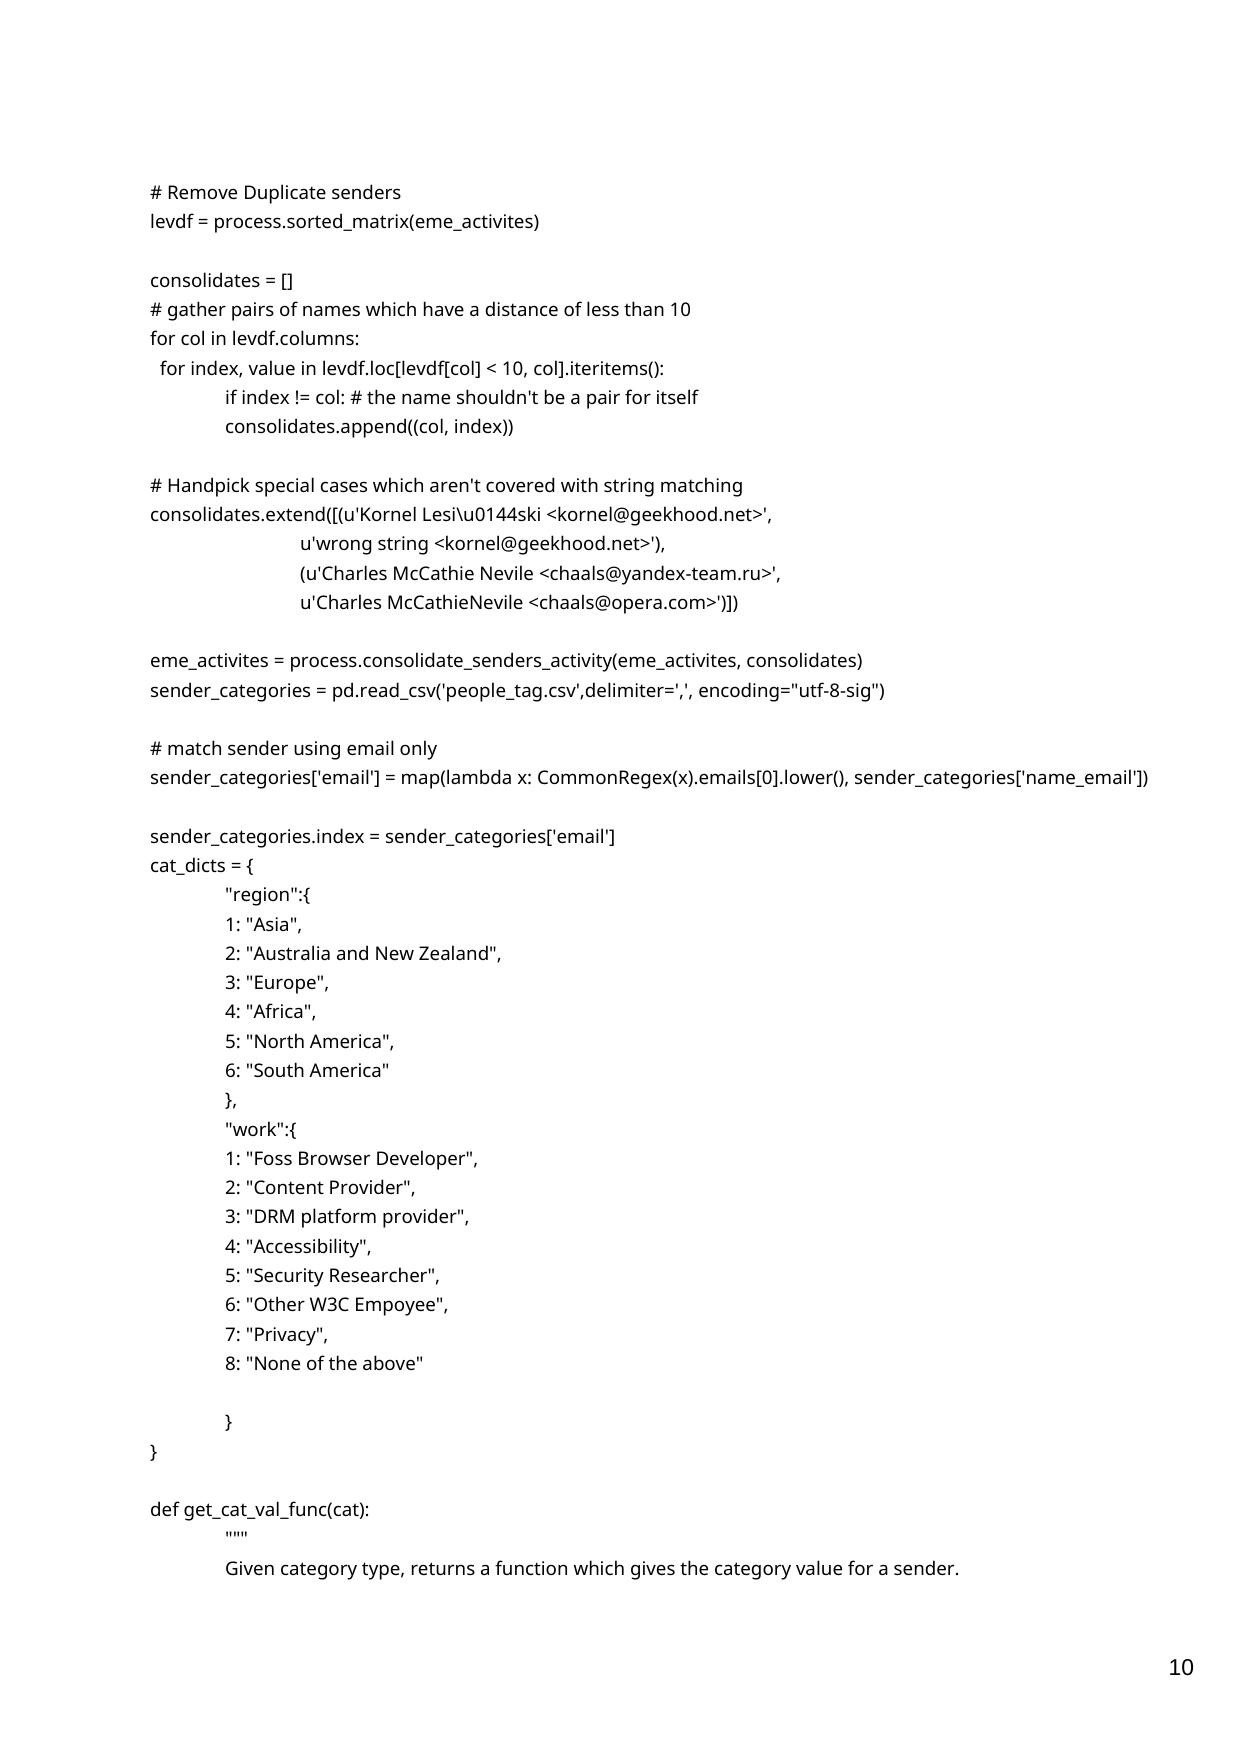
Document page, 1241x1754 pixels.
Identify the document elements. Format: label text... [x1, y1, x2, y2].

text levdf = process.sorted_matrix(eme_activites) [150, 208, 1194, 234]
text 7: "Privacy", [150, 1321, 1194, 1346]
text 4: "Accessibility", [150, 1233, 1194, 1258]
text # match sender using email only [150, 735, 1194, 761]
text "region":{ [150, 882, 1194, 907]
text "work":{ [150, 1116, 1194, 1141]
text (u'Charles McCathie Nevile <chaals@yandex-team.ru>', [150, 560, 1194, 585]
text 2: "Content Provider", [150, 1174, 1194, 1200]
text consolidates.extend([(u'Kornel Lesi\u0144ski <kornel@geekhood.net>', [150, 501, 1194, 527]
text 2: "Australia and New Zealand", [150, 940, 1194, 966]
text u'wrong string <kornel@geekhood.net>'), [150, 531, 1194, 556]
text if index != col: # the name shouldn't be a pair for itself [150, 384, 1194, 410]
text 1: "Asia", [150, 911, 1194, 937]
text sender_categories['email'] = map(lambda x: CommonRegex(x).emails[0].lower(), sender_categories['name_email']) [150, 765, 1194, 790]
text u'Charles McCathieNevile <chaals@opera.com>')]) [150, 589, 1194, 614]
text }, [150, 1087, 1194, 1112]
text # gather pairs of names which have a distance of less than 10 [150, 296, 1194, 322]
text def get_cat_val_func(cat): [150, 1496, 1194, 1522]
text 8: "None of the above" [150, 1350, 1194, 1376]
text for index, value in levdf.loc[levdf[col] < 10, col].iteritems(): [150, 355, 1194, 380]
text sender_categories.index = sender_categories['email'] [150, 823, 1194, 849]
text 5: "North America", [150, 1028, 1194, 1054]
text eme_activites = process.consolidate_senders_activity(eme_activites, consolidates) [150, 648, 1194, 673]
text cat_dicts = { [150, 852, 1194, 878]
text Given category type, returns a function which gives the category value for a sender. [150, 1555, 1194, 1581]
text 5: "Security Researcher", [150, 1262, 1194, 1288]
text consolidates.append((col, index)) [150, 413, 1194, 439]
text """ [150, 1526, 1194, 1551]
text } [150, 1409, 1194, 1434]
text # Handpick special cases which aren't covered with string matching [150, 472, 1194, 497]
text consolidates = [] [150, 267, 1194, 293]
text 4: "Africa", [150, 999, 1194, 1024]
text # Remove Duplicate senders [150, 179, 1194, 205]
text 1: "Foss Browser Developer", [150, 1145, 1194, 1171]
text 3: "DRM platform provider", [150, 1204, 1194, 1229]
text } [150, 1438, 1194, 1463]
text 6: "South America" [150, 1057, 1194, 1083]
text 3: "Europe", [150, 969, 1194, 995]
text sender_categories = pd.read_csv('people_tag.csv',delimiter=',', encoding="utf-8-sig") [150, 677, 1194, 702]
text for col in levdf.columns: [150, 326, 1194, 351]
text 6: "Other W3C Empoyee", [150, 1292, 1194, 1317]
